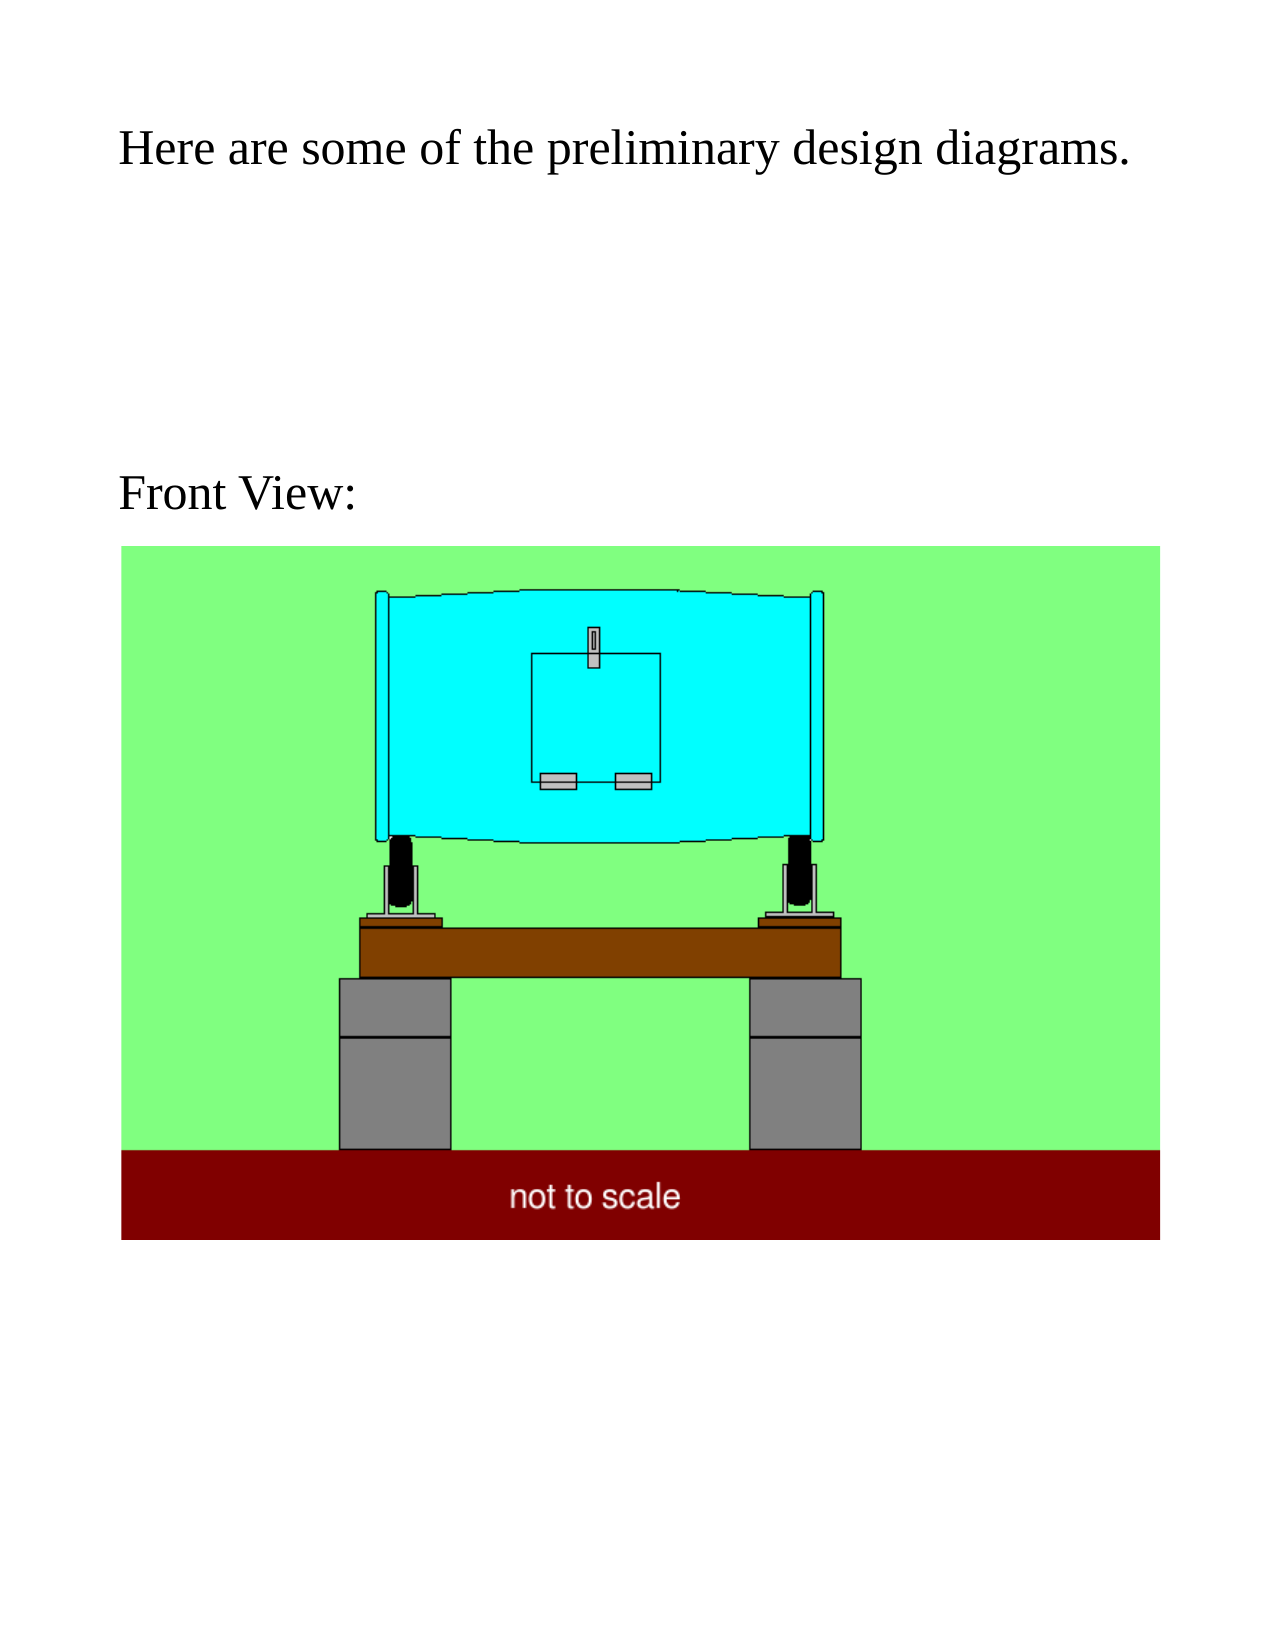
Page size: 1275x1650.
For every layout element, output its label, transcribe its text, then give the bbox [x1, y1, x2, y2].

text Front View: [118, 463, 1157, 521]
picture [121, 546, 1161, 1240]
text Here are some of the preliminary design diagrams. [118, 118, 1157, 176]
